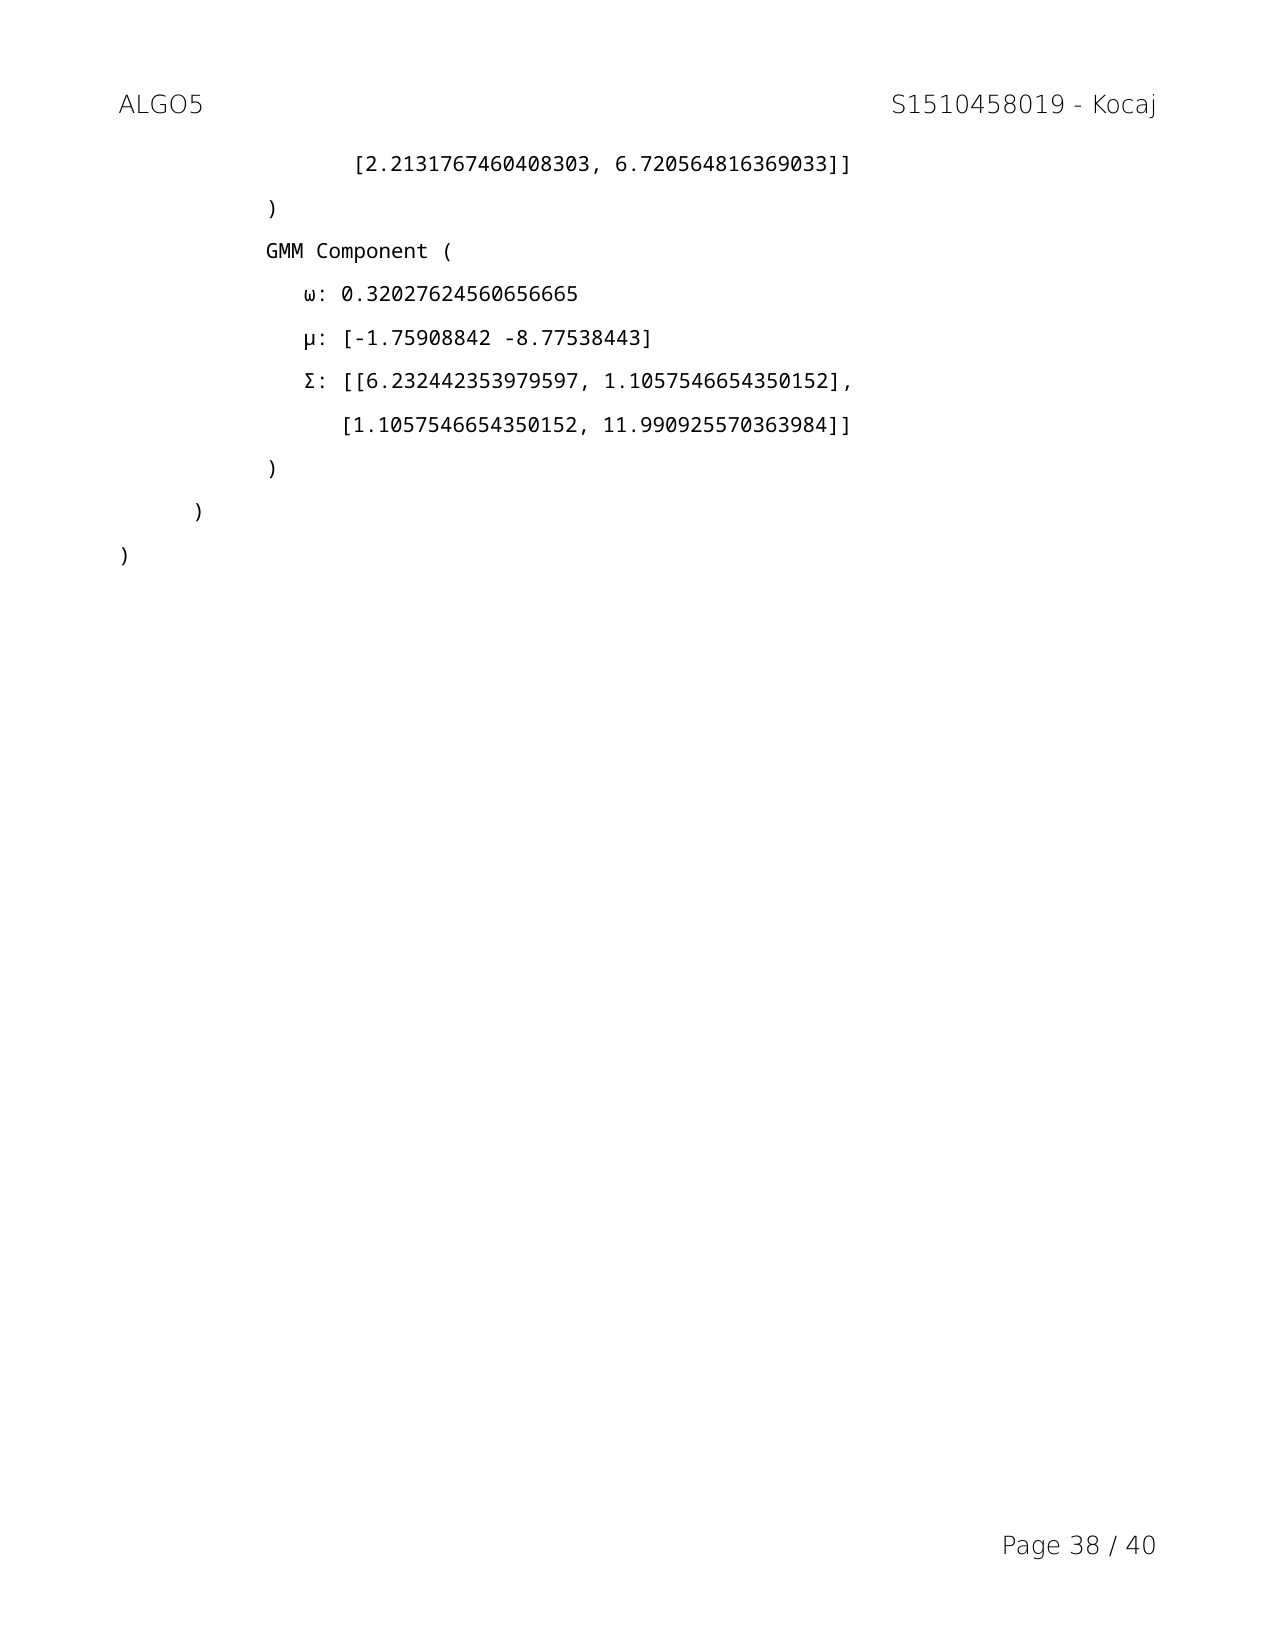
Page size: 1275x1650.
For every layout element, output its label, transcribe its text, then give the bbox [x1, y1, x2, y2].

text ) [118, 540, 1157, 568]
text GMM Component ( [118, 236, 1157, 264]
text ω: 0.32027624560656665 [118, 279, 1157, 308]
text ) [118, 193, 1157, 221]
text Σ: [[6.232442353979597, 1.1057546654350152], [118, 366, 1157, 395]
text [2.2131767460408303, 6.720564816369033]] [118, 149, 1157, 178]
text ) [118, 497, 1157, 525]
text μ: [-1.75908842 -8.77538443] [118, 323, 1157, 351]
text ) [118, 453, 1157, 482]
text [1.1057546654350152, 11.990925570363984]] [118, 410, 1157, 438]
